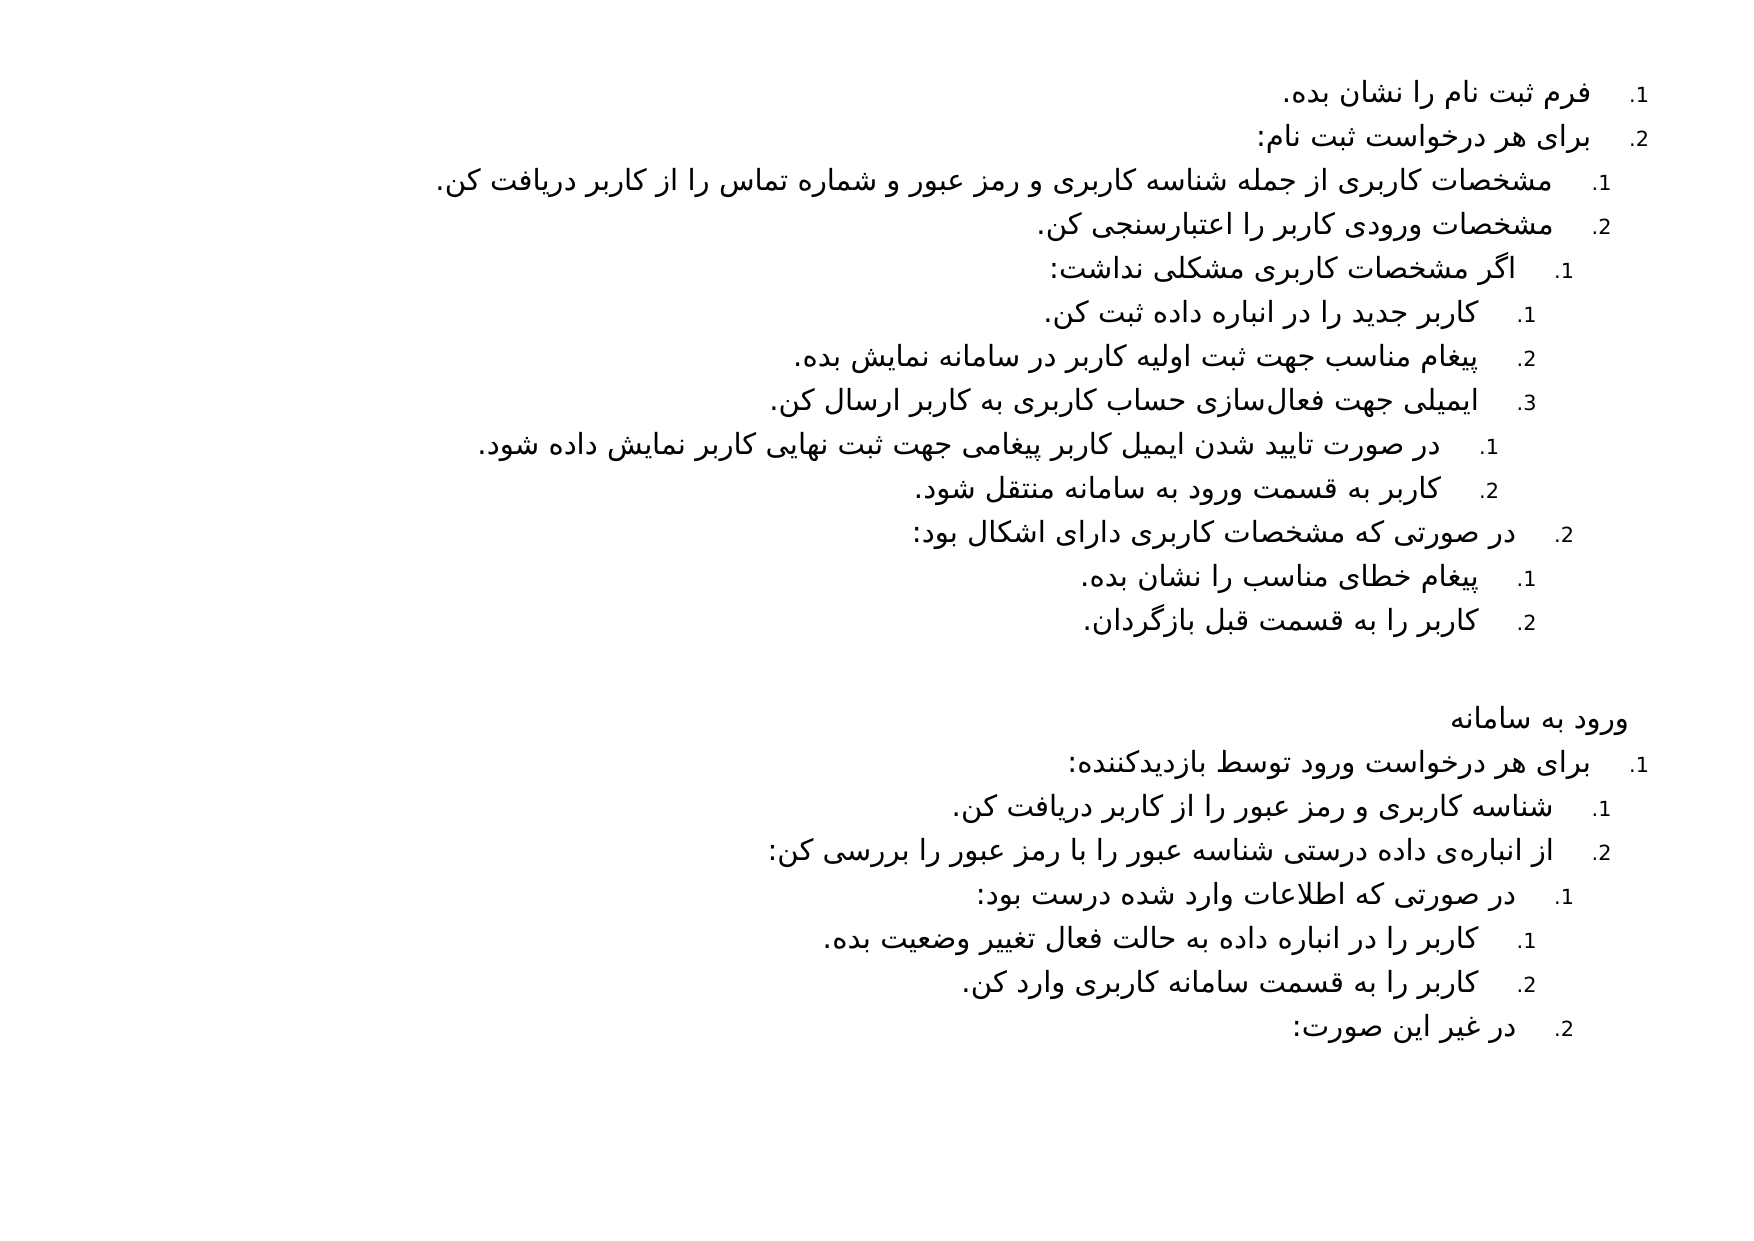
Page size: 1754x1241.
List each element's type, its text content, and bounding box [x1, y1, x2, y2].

list پیغام مناسب جهت ثبت اولیه کاربر در سامانه نمایش بده. [125, 339, 1516, 373]
list پیغام خطای مناسب را نشان بده. [125, 560, 1516, 594]
list کاربر به قسمت ورود به سامانه منتقل شود. [125, 472, 1479, 506]
list از انباره‌ی داده درستی شناسه عبور را با رمز عبور را بررسی کن: [125, 833, 1591, 867]
list کاربر جدید را در انباره داده ثبت کن. [125, 295, 1516, 329]
list در غیر این صورت: [125, 1009, 1554, 1043]
list فرم ثبت نام را نشان بده. [125, 75, 1629, 109]
text ورود به سامانه [125, 701, 1629, 735]
list در صورت تایید شدن ایمیل کاربر پیغامی جهت ثبت نهایی کاربر نمایش داده شود. [125, 427, 1479, 461]
list برای هر درخواست ثبت نام: [125, 119, 1629, 153]
list در صورتی که مشخصات کاربری دارای اشکال بود: [125, 516, 1554, 549]
list شناسه کاربری و رمز عبور را از کاربر دریافت کن. [125, 789, 1591, 823]
list کاربر را به قسمت سامانه کاربری وارد کن. [125, 966, 1516, 999]
list برای هر درخواست ورود توسط بازدیدکننده: [125, 745, 1629, 779]
list کاربر را به قسمت قبل بازگردان. [125, 604, 1516, 689]
list مشخصات ورودی کاربر را اعتبارسنجی کن. [125, 207, 1591, 241]
list اگر مشخصات کاربری مشکلی نداشت: [125, 251, 1554, 285]
list کاربر را در انباره داده به حالت فعال تغییر وضعیت بده. [125, 921, 1516, 955]
list ایمیلی جهت فعال‌سازی حساب کاربری به کاربر ارسال کن. [125, 383, 1516, 417]
list مشخصات کاربری از جمله شناسه کاربری و رمز عبور و شماره تماس را از کاربر دریافت کن. [125, 163, 1591, 197]
list در صورتی که اطلاعات وارد شده درست بود: [125, 877, 1554, 911]
